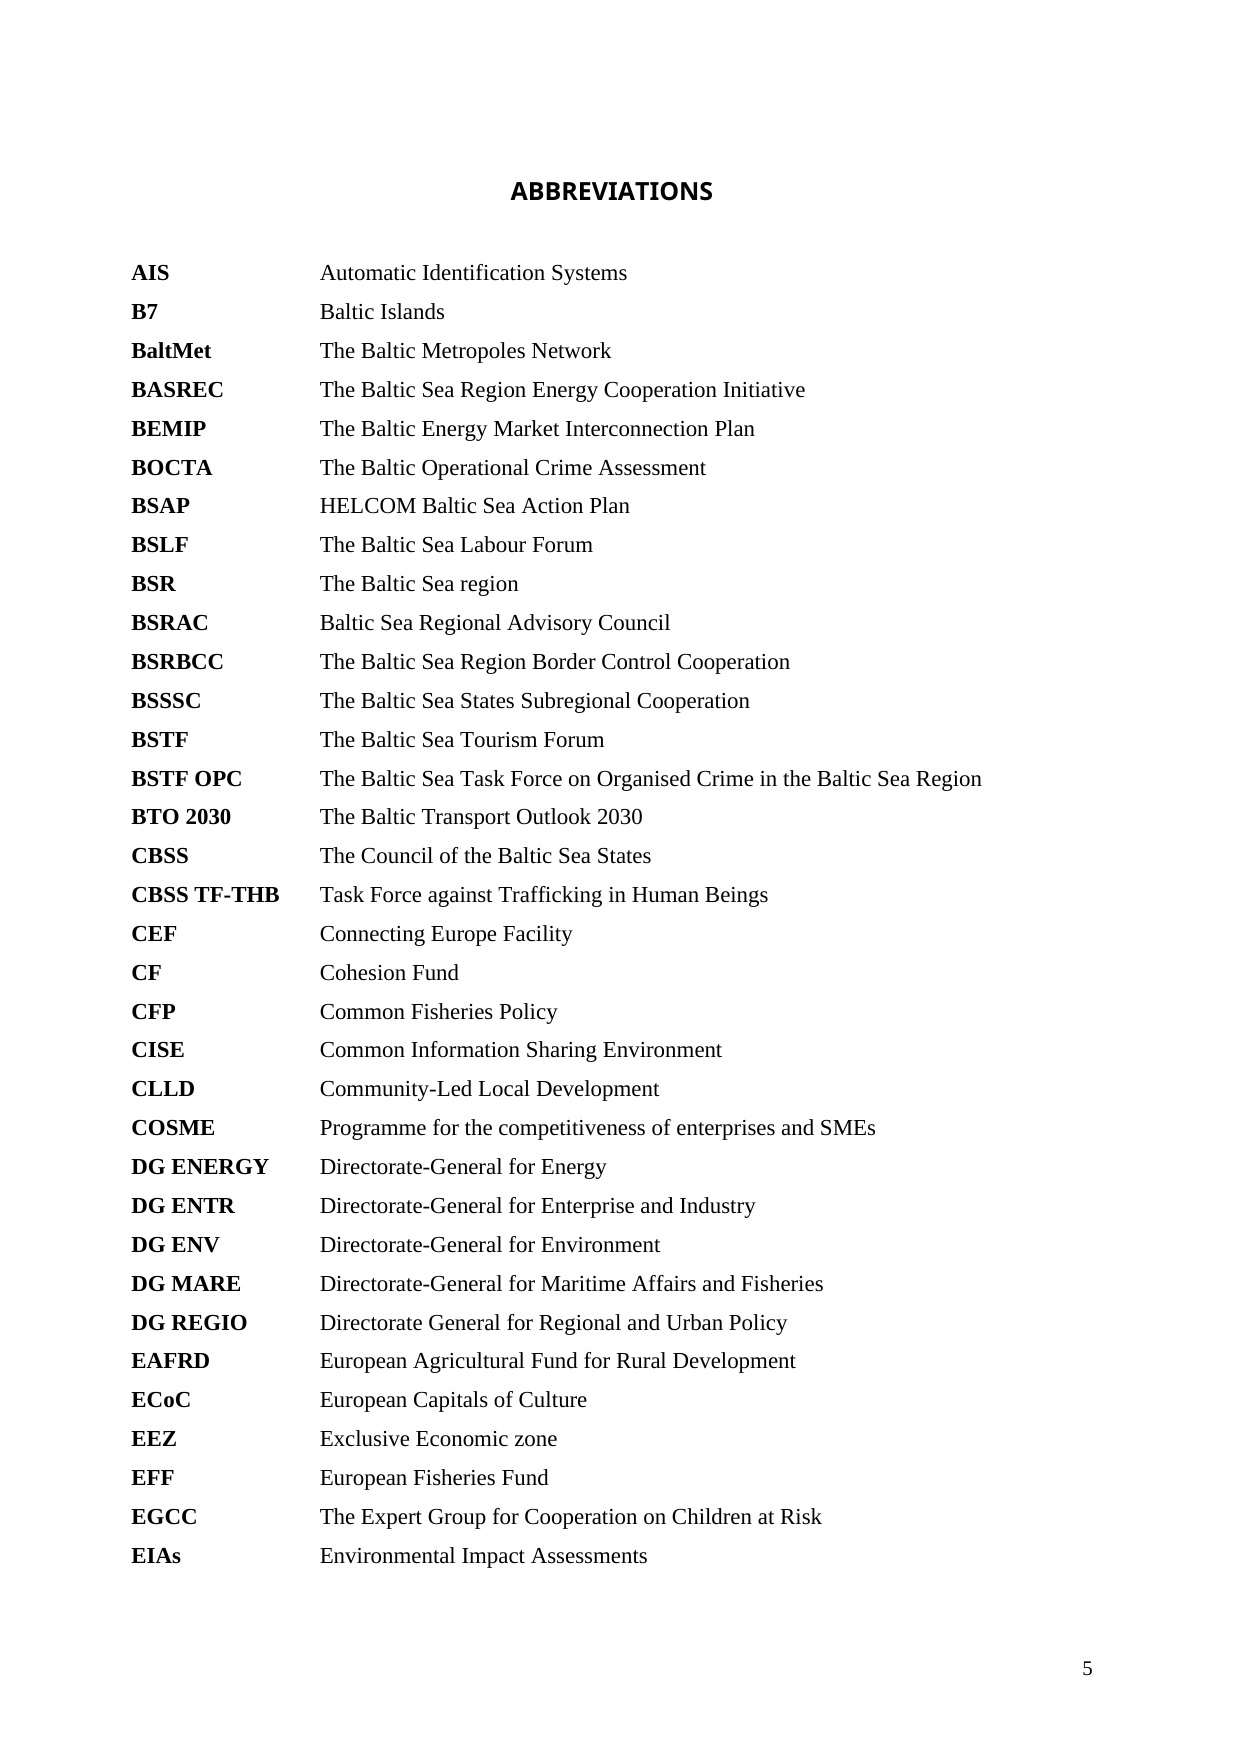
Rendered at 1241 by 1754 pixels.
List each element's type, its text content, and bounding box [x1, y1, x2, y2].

table_cell Programme for the competitiveness of enterprises and SMEs [308, 1114, 1240, 1153]
table_cell CF [120, 959, 308, 998]
table_cell BSTF [120, 726, 308, 764]
table_cell The Baltic Operational Crime Assessment [308, 454, 1240, 493]
table_cell BaltMet [120, 337, 308, 376]
table_cell CFP [120, 998, 308, 1037]
table_cell DG ENTR [120, 1192, 308, 1231]
table_cell EFF [120, 1464, 308, 1503]
table_cell Baltic Sea Regional Advisory Council [308, 609, 1240, 648]
table_cell HELCOM Baltic Sea Action Plan [308, 493, 1240, 531]
table_cell B7 [120, 298, 308, 337]
table_cell BASREC [120, 376, 308, 415]
table_cell BSR [120, 570, 308, 609]
table_cell BEMIP [120, 415, 308, 454]
table_cell The Baltic Sea Tourism Forum [308, 726, 1240, 764]
table_cell DG ENV [120, 1231, 308, 1270]
table_cell European Capitals of Culture [308, 1386, 1240, 1425]
table_cell CEF [120, 920, 308, 959]
table_cell EGCC [120, 1503, 308, 1542]
table_cell EAFRD [120, 1348, 308, 1386]
table_cell Automatic Identification Systems [308, 260, 1240, 298]
table_cell The Baltic Sea Region Border Control Cooperation [308, 648, 1240, 687]
table_cell Community-Led Local Development [308, 1075, 1240, 1114]
table_cell Directorate-General for Maritime Affairs and Fisheries [308, 1270, 1240, 1308]
table_cell DG REGIO [120, 1309, 308, 1347]
table_header [120, 221, 308, 259]
table_cell Directorate-General for Energy [308, 1153, 1240, 1192]
table_cell CLLD [120, 1075, 308, 1114]
table_cell EIAs [120, 1542, 308, 1581]
table_cell Baltic Islands [308, 298, 1240, 337]
table_cell The Council of the Baltic Sea States [308, 842, 1240, 881]
table_cell The Baltic Energy Market Interconnection Plan [308, 415, 1240, 454]
table_cell BSRBCC [120, 648, 308, 687]
table_cell BTO 2030 [120, 804, 308, 842]
table_cell Directorate-General for Enterprise and Industry [308, 1192, 1240, 1231]
table_cell The Baltic Sea Labour Forum [308, 531, 1240, 570]
text Abbreviations [131, 174, 1092, 208]
table_cell ECoC [120, 1386, 308, 1425]
table_cell The Baltic Metropoles Network [308, 337, 1240, 376]
table_cell COSME [120, 1114, 308, 1153]
table_cell EEZ [120, 1425, 308, 1464]
table_cell The Baltic Sea States Subregional Cooperation [308, 687, 1240, 726]
table_cell European Agricultural Fund for Rural Development [308, 1348, 1240, 1386]
table_cell Directorate General for Regional and Urban Policy [308, 1309, 1240, 1347]
table_cell Common Information Sharing Environment [308, 1037, 1240, 1075]
table_cell CBSS TF-THB [120, 881, 308, 920]
table_cell Connecting Europe Facility [308, 920, 1240, 959]
table_cell Environmental Impact Assessments [308, 1542, 1240, 1581]
table_cell Common Fisheries Policy [308, 998, 1240, 1037]
table_cell The Baltic Sea Region Energy Cooperation Initiative [308, 376, 1240, 415]
table_cell Task Force against Trafficking in Human Beings [308, 881, 1240, 920]
table_cell CISE [120, 1037, 308, 1075]
table_cell Cohesion Fund [308, 959, 1240, 998]
table_cell Exclusive Economic zone [308, 1425, 1240, 1464]
table_cell The Baltic Sea region [308, 570, 1240, 609]
table_cell The Expert Group for Cooperation on Children at Risk [308, 1503, 1240, 1542]
table_cell BSLF [120, 531, 308, 570]
table_cell BOCTA [120, 454, 308, 493]
table_header [308, 221, 1240, 259]
table_cell DG MARE [120, 1270, 308, 1308]
table_cell BSSSC [120, 687, 308, 726]
table_cell DG ENERGY [120, 1153, 308, 1192]
table_cell CBSS [120, 842, 308, 881]
table_cell The Baltic Sea Task Force on Organised Crime in the Baltic Sea Region [308, 765, 1240, 803]
table_cell The Baltic Transport Outlook 2030 [308, 804, 1240, 842]
table_cell BSTF OPC [120, 765, 308, 803]
table_cell European Fisheries Fund [308, 1464, 1240, 1503]
table_cell BSRAC [120, 609, 308, 648]
table_cell Directorate-General for Environment [308, 1231, 1240, 1270]
table_cell BSAP [120, 493, 308, 531]
table_cell AIS [120, 260, 308, 298]
